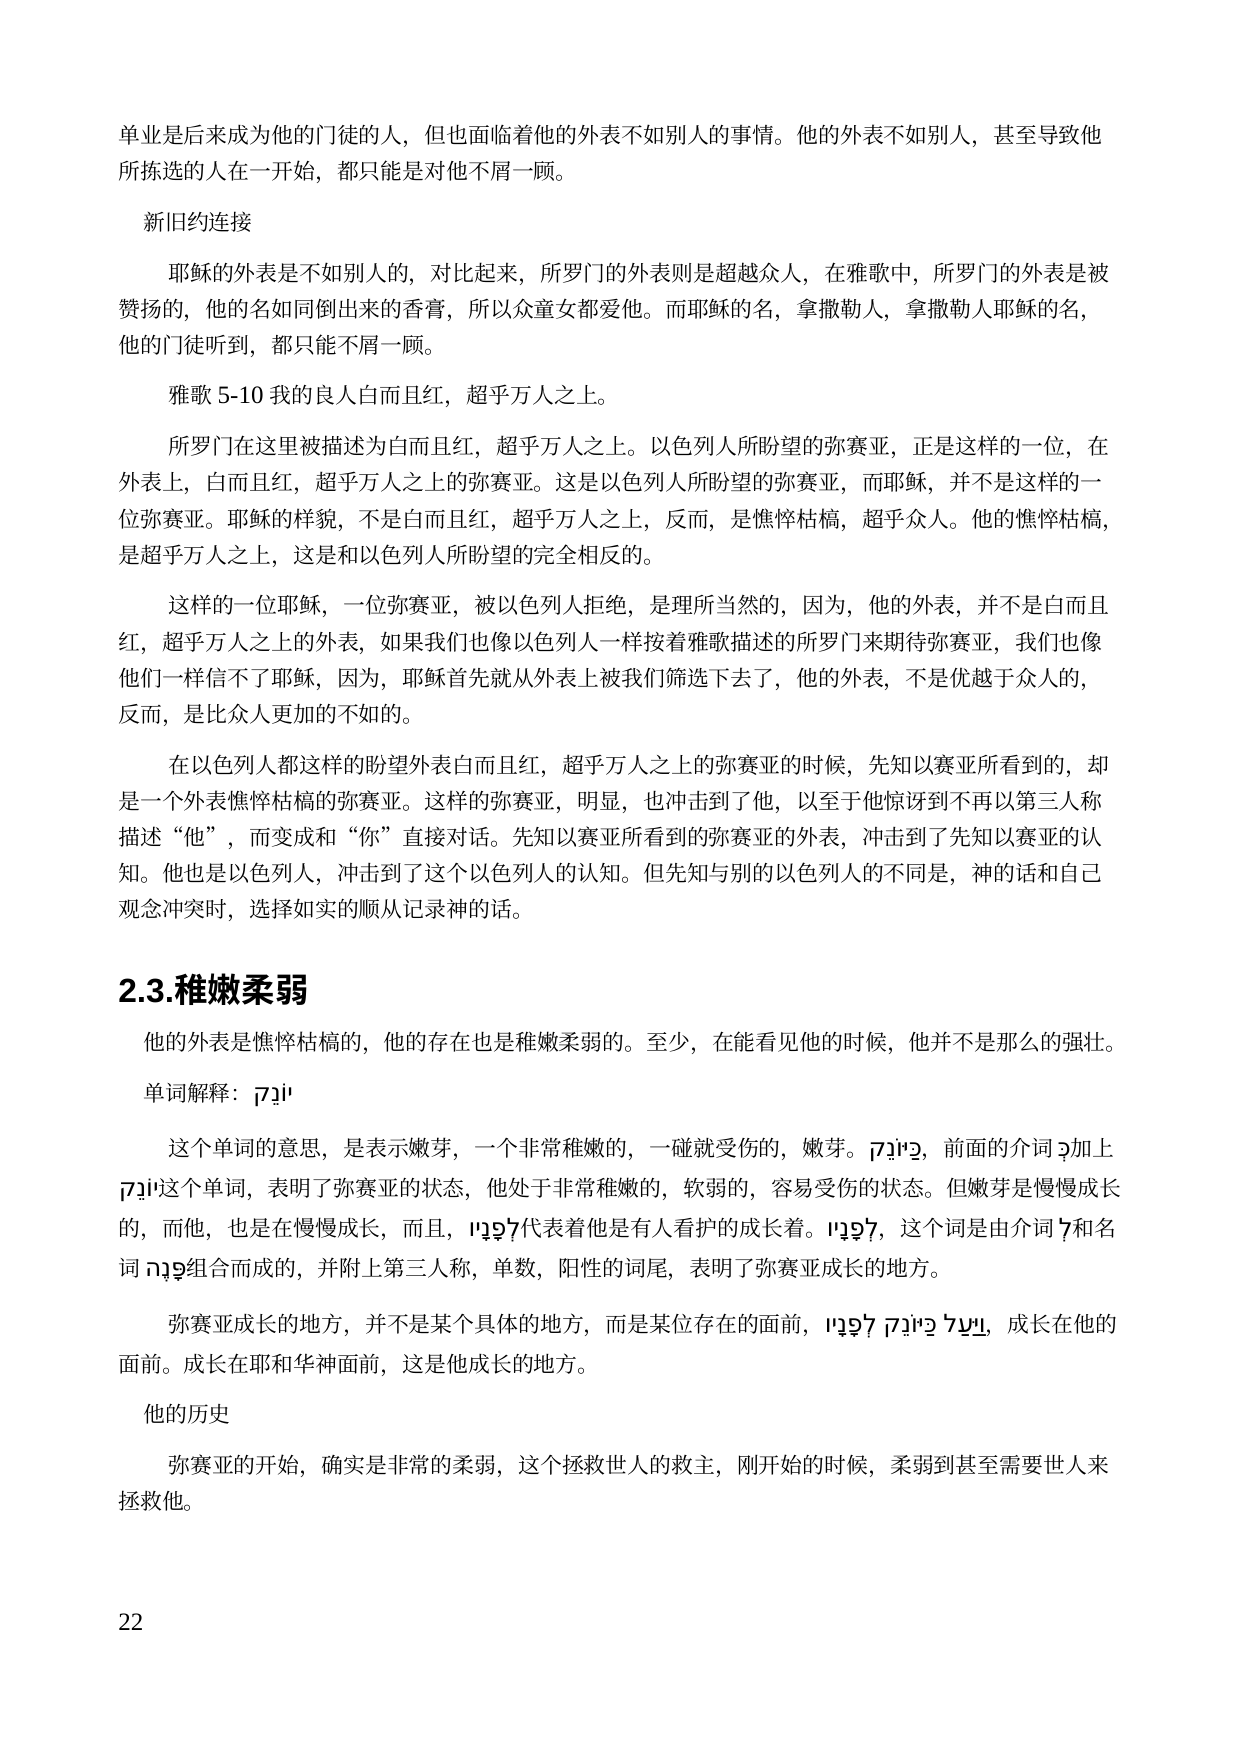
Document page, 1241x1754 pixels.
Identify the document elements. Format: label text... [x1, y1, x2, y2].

text 这样的一位耶稣，一位弥赛亚，被以色列人拒绝，是理所当然的，因为，他的外表，并不是白而且红，超乎万人之上的外表，如果我们也像以色列人一样按着雅歌描述的所罗门来期待弥赛亚，我们也像他们一样信不了耶稣，因为，耶稣首先就从外表上被我们筛选下去了，他的外表，不是优越于众人的，反而，是比众人更加的不如的。 [118, 589, 1122, 728]
text 雅歌 5-10 我的良人白而且红，超乎万人之上。 [118, 379, 1122, 410]
text 新旧约连接 [118, 205, 1122, 236]
text 在以色列人都这样的盼望外表白而且红，超乎万人之上的弥赛亚的时候，先知以赛亚所看到的，却是一个外表憔悴枯槁的弥赛亚。这样的弥赛亚，明显，也冲击到了他，以至于他惊讶到不再以第三人称描述“他”，而变成和“你”直接对话。先知以赛亚所看到的弥赛亚的外表，冲击到了先知以赛亚的认知。他也是以色列人，冲击到了这个以色列人的认知。但先知与别的以色列人的不同是，神的话和自己观念冲突时，选择如实的顺从记录神的话。 [118, 748, 1122, 924]
text 所罗门在这里被描述为白而且红，超乎万人之上。以色列人所盼望的弥赛亚，正是这样的一位，在外表上，白而且红，超乎万人之上的弥赛亚。这是以色列人所盼望的弥赛亚，而耶稣，并不是这样的一位弥赛亚。耶稣的样貌，不是白而且红，超乎万人之上，反而，是憔悴枯槁，超乎众人。他的憔悴枯槁，是超乎万人之上，这是和以色列人所盼望的完全相反的。 [118, 429, 1122, 569]
text 这个单词的意思，是表示嫩芽，一个非常稚嫩的，一碰就受伤的，嫩芽。כַּיּוֹנֵק，前面的介词כְּ加上יוׂנֵק这个单词，表明了弥赛亚的状态，他处于非常稚嫩的，软弱的，容易受伤的状态。但嫩芽是慢慢成长的，而他，也是在慢慢成长，而且，לְפָנָיו代表着他是有人看护的成长着。לְפָנָיו，这个词是由介词לְ和名词פָּנֶה组合而成的，并附上第三人称，单数，阳性的词尾，表明了弥赛亚成长的地方。 [118, 1131, 1122, 1287]
text 单业是后来成为他的门徒的人，但也面临着他的外表不如别人的事情。他的外表不如别人，甚至导致他所拣选的人在一开始，都只能是对他不屑一顾。 [118, 118, 1122, 186]
subtitle 2.3.稚嫩柔弱 [118, 964, 1122, 1012]
text 单词解释：יוׂנֵק [118, 1076, 1122, 1111]
text 他的外表是憔悴枯槁的，他的存在也是稚嫩柔弱的。至少，在能看见他的时候，他并不是那么的强壮。 [118, 1025, 1122, 1056]
text 弥赛亚成长的地方，并不是某个具体的地方，而是某位存在的面前，וַיַּעַל כַּיּוֹנֵק לְפָנָיו，成长在他的面前。成长在耶和华神面前，这是他成长的地方。 [118, 1307, 1122, 1378]
text 耶稣的外表是不如别人的，对比起来，所罗门的外表则是超越众人，在雅歌中，所罗门的外表是被赞扬的，他的名如同倒出来的香膏，所以众童女都爱他。而耶稣的名，拿撒勒人，拿撒勒人耶稣的名，他的门徒听到，都只能不屑一顾。 [118, 256, 1122, 359]
text 弥赛亚的开始，确实是非常的柔弱，这个拯救世人的救主，刚开始的时候，柔弱到甚至需要世人来拯救他。 [118, 1448, 1122, 1516]
text 他的历史 [118, 1398, 1122, 1429]
